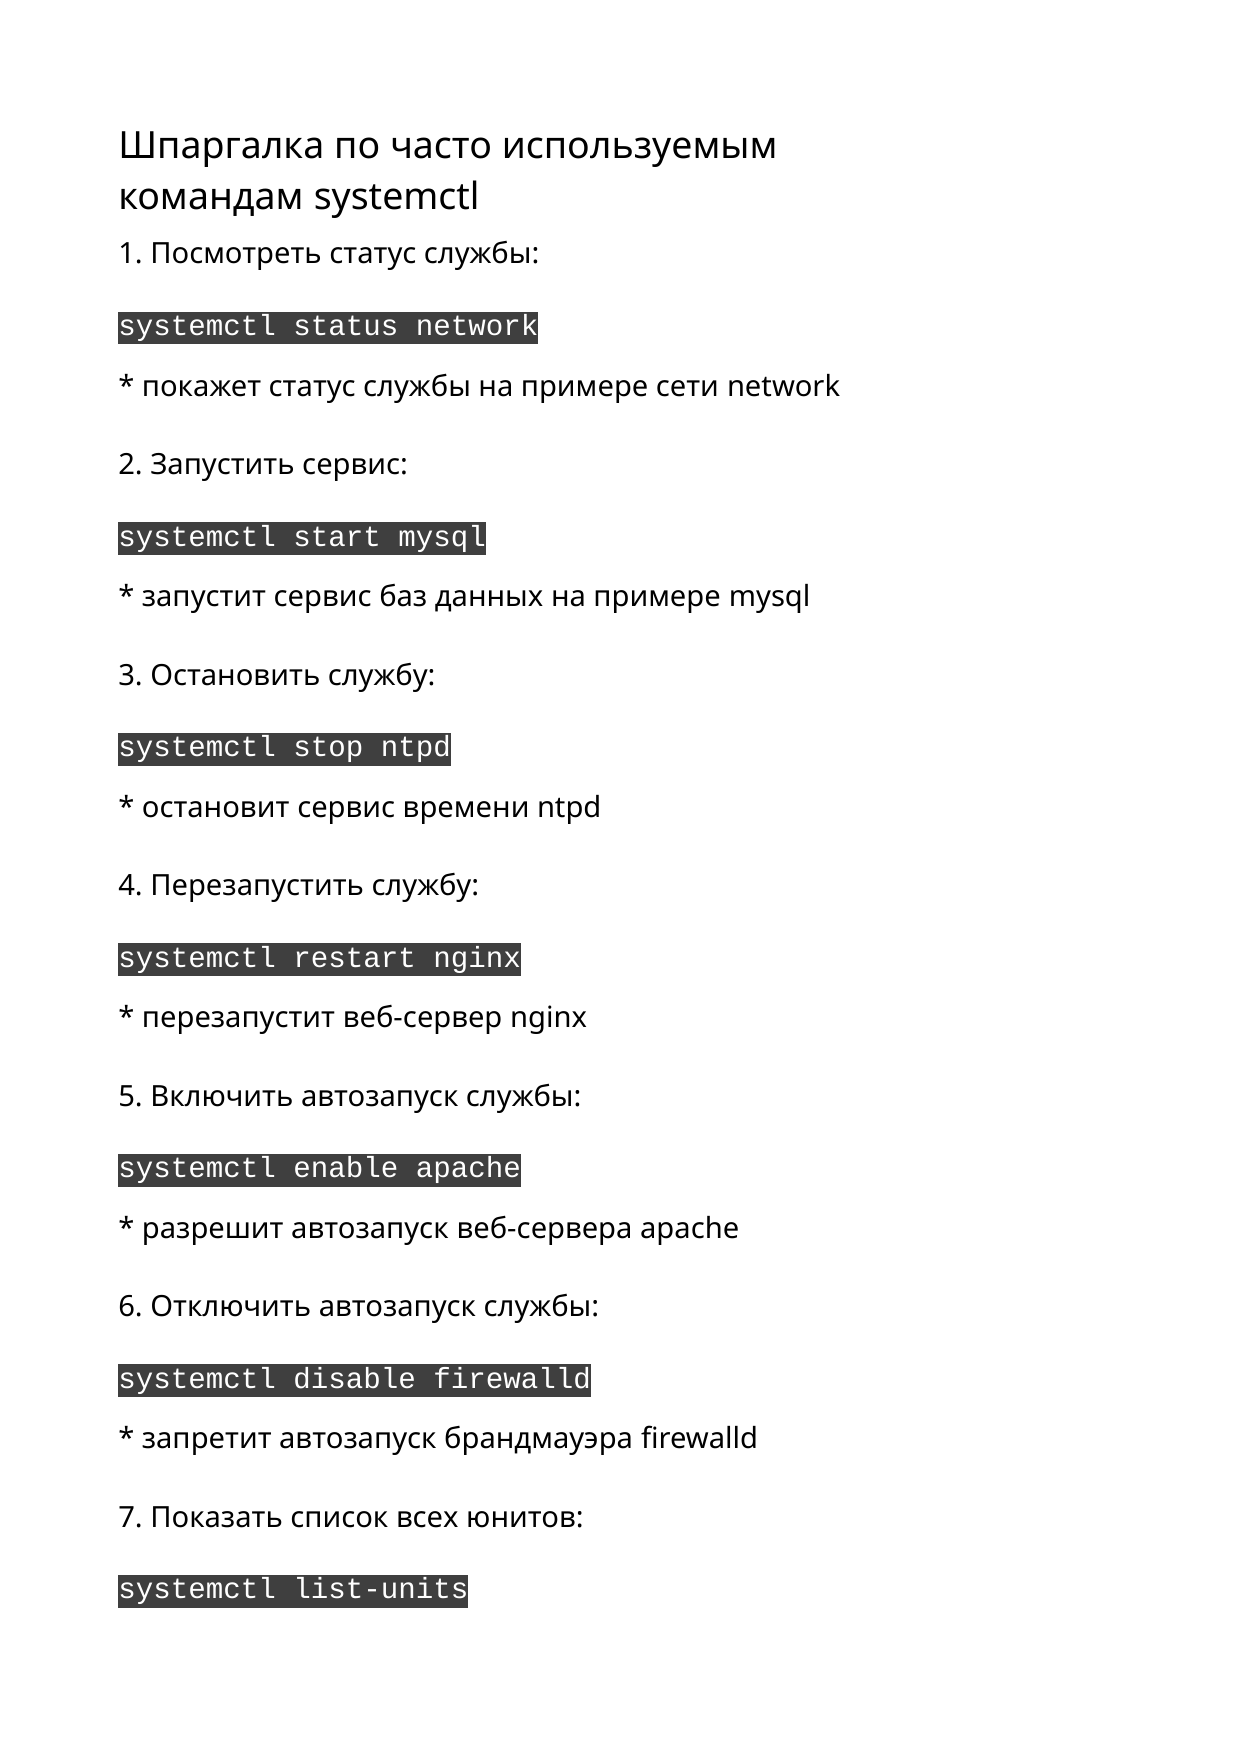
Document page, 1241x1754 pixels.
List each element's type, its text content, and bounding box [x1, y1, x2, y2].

text * покажет статус службы на примере сети network [118, 365, 1122, 405]
text systemctl list-units [118, 1575, 1122, 1608]
text systemctl start mysql [118, 522, 1122, 555]
text 1. Посмотреть статус службы: [118, 233, 1122, 272]
text * разрешит автозапуск веб-сервера apache [118, 1207, 1122, 1247]
text 6. Отключить автозапуск службы: [118, 1285, 1122, 1325]
text * запустит сервис баз данных на примере mysql [118, 576, 1122, 615]
text * перезапустит веб-сервер nginx [118, 997, 1122, 1036]
subtitle Шпаргалка по часто используемым командам systemctl [118, 118, 1122, 220]
text systemctl status network [118, 312, 1122, 344]
text systemctl stop ntpd [118, 733, 1122, 766]
text * остановит сервис времени ntpd [118, 786, 1122, 826]
text systemctl enable apache [118, 1154, 1122, 1187]
text 3. Остановить службу: [118, 654, 1122, 693]
text 7. Показать список всех юнитов: [118, 1496, 1122, 1536]
text systemctl disable firewalld [118, 1364, 1122, 1397]
text 5. Включить автозапуск службы: [118, 1075, 1122, 1114]
text systemctl restart nginx [118, 943, 1122, 976]
text 4. Перезапустить службу: [118, 864, 1122, 904]
text * запретит автозапуск брандмауэра firewalld [118, 1418, 1122, 1457]
text 2. Запустить сервис: [118, 443, 1122, 483]
